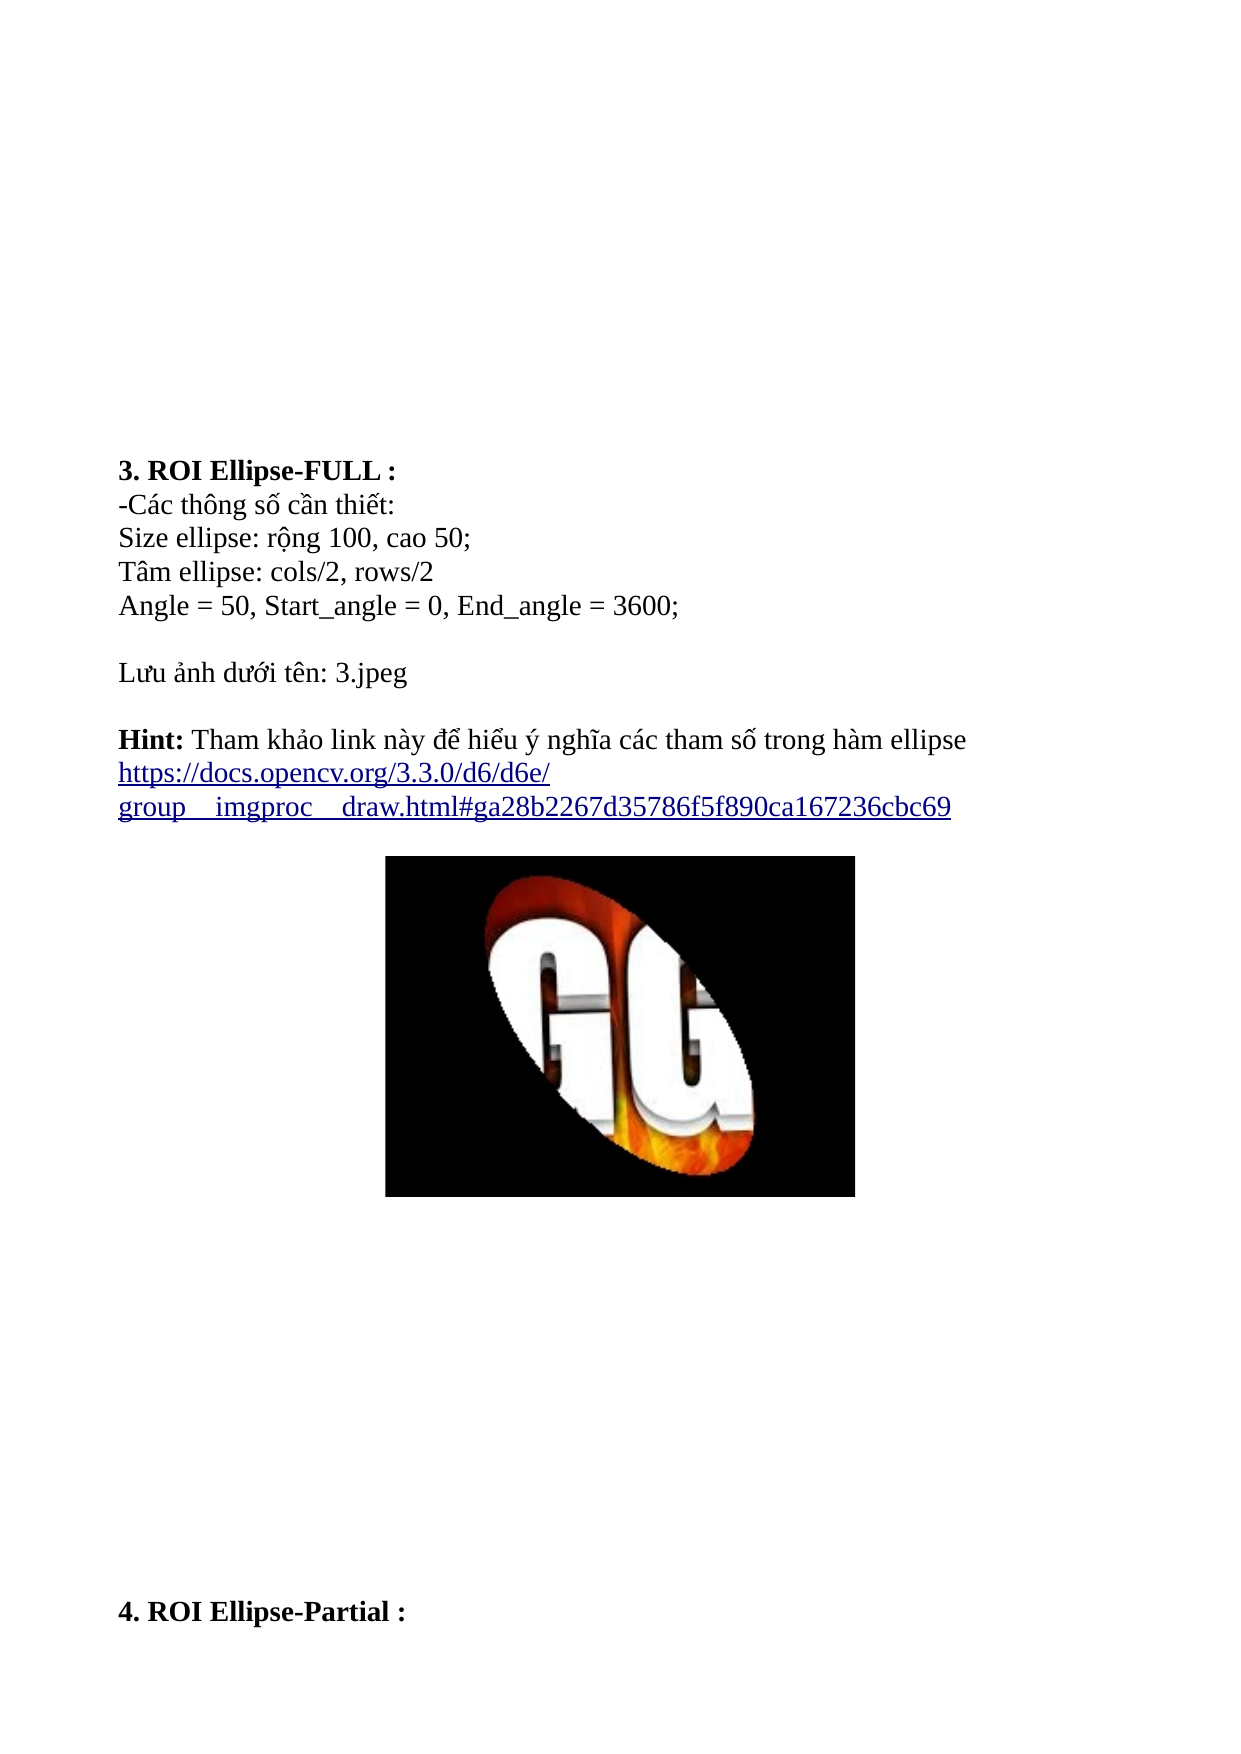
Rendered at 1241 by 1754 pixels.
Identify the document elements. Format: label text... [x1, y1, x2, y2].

text 4. ROI Ellipse-Partial : [118, 1594, 1122, 1627]
text Lưu ảnh dưới tên: 3.jpeg [118, 655, 1122, 688]
text Size ellipse: rộng 100, cao 50; [118, 521, 1122, 554]
text Angle = 50, Start_angle = 0, End_angle = 3600; [118, 588, 1122, 621]
text Hint: Tham khảo link này để hiểu ý nghĩa các tham số trong hàm ellipse [118, 722, 1122, 755]
text 3. ROI Ellipse-FULL : [118, 453, 1122, 487]
text https://docs.opencv.org/3.3.0/d6/d6e/group__imgproc__draw.html#ga28b2267d35786f5f890ca167236cbc69 [118, 755, 1122, 822]
text -Các thông số cần thiết: [118, 487, 1122, 521]
text Tâm ellipse: cols/2, rows/2 [118, 554, 1122, 588]
picture [385, 856, 855, 1197]
